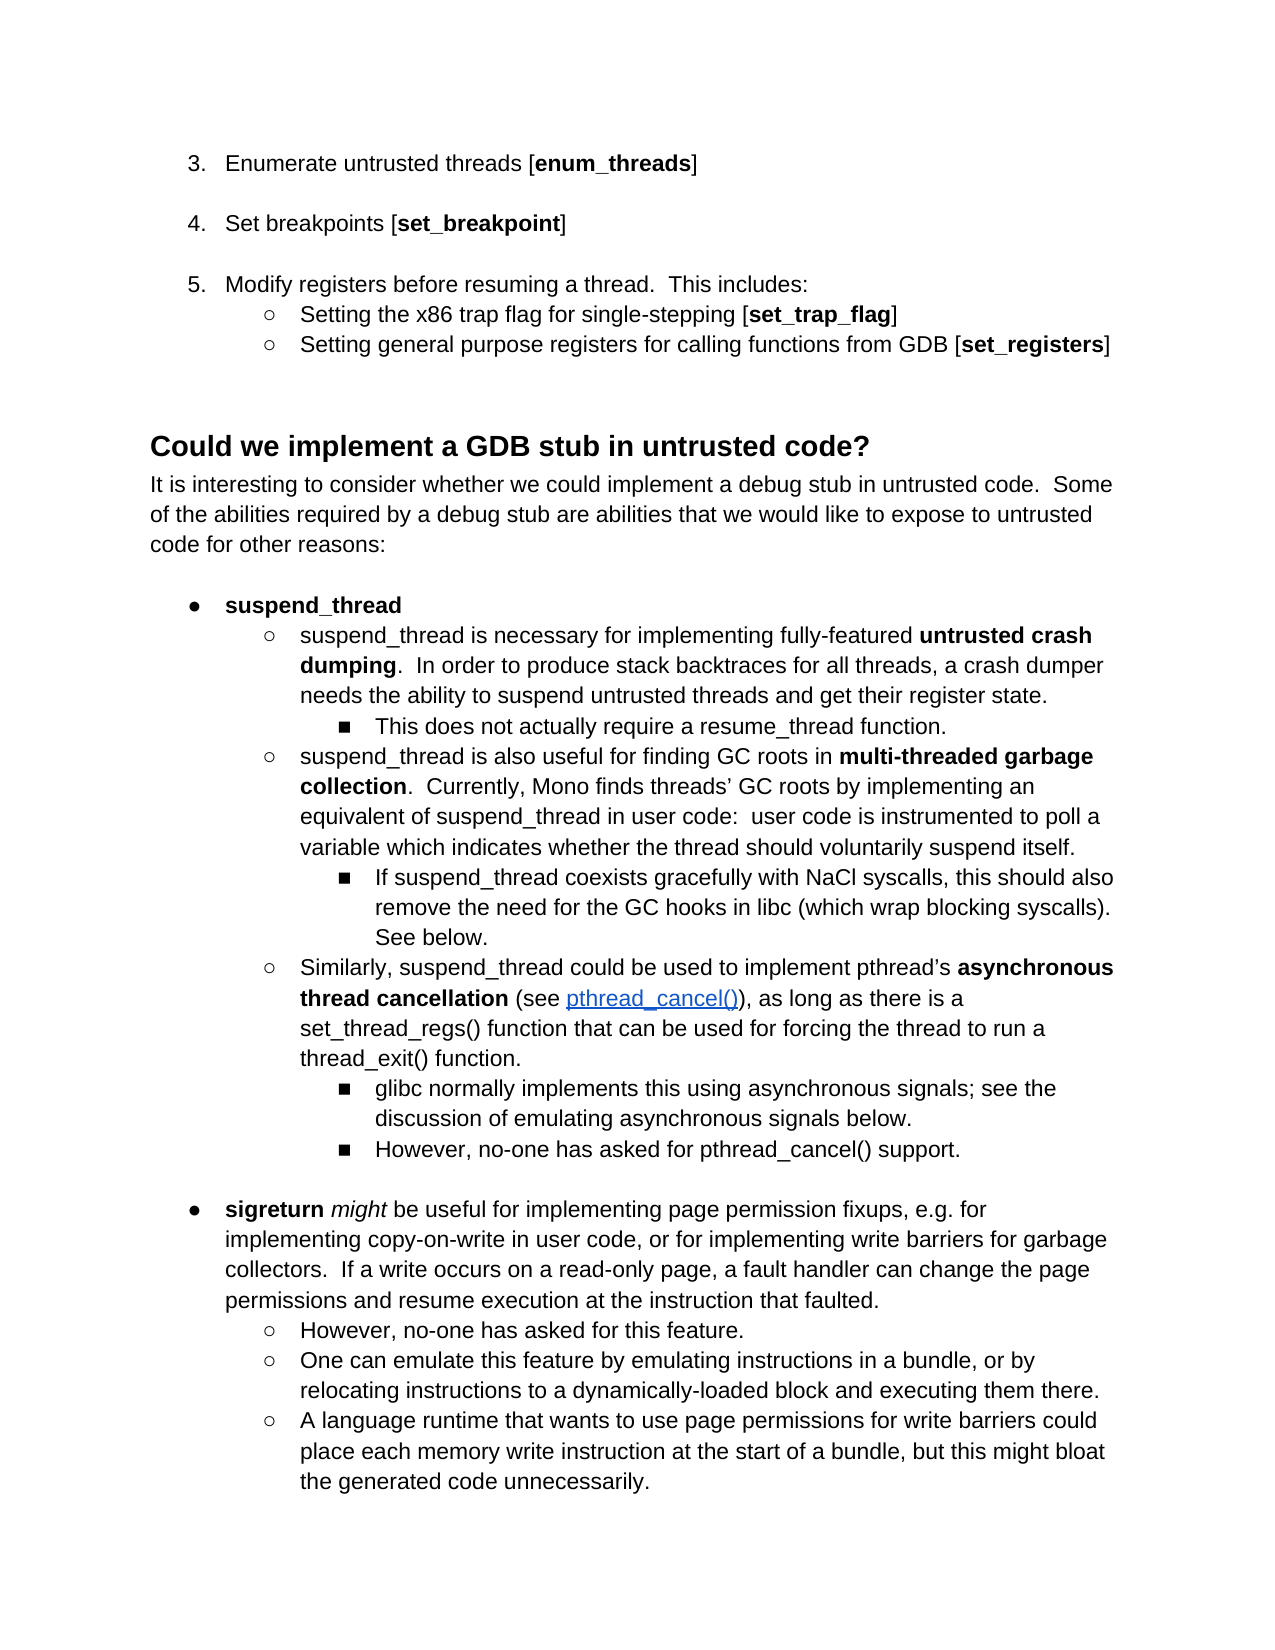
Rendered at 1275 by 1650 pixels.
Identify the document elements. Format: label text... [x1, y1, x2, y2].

subtitle Could we implement a GDB stub in untrusted code? [150, 429, 1125, 463]
list Enumerate untrusted threads [enum_threads] [187, 150, 1125, 176]
list This does not actually require a resume_thread function. [337, 713, 1125, 739]
list suspend_thread is necessary for implementing fully-featured untrusted crash dumping. In order to produce stack backtraces for all threads, a crash dumper needs the ability to suspend untrusted threads and get their register state. [262, 622, 1125, 709]
list However, no-one has asked for pthread_cancel() support. [337, 1136, 1125, 1162]
list One can emulate this feature by emulating instructions in a bundle, or by relocating instructions to a dynamically-loaded block and executing them there. [262, 1347, 1125, 1404]
list Setting the x86 trap flag for single-stepping [set_trap_flag] [262, 301, 1125, 327]
text It is interesting to consider whether we could implement a debug stub in untrusted code. Some of the abilities required by a debug stub are abilities that we would like to expose to untrusted code for other reasons: [150, 471, 1125, 558]
list Setting general purpose registers for calling functions from GDB [set_registers] [262, 331, 1125, 358]
list If suspend_thread coexists gracefully with NaCl syscalls, this should also remove the need for the GC hooks in libc (which wrap blocking syscalls). See below. [337, 864, 1125, 951]
list Similarly, suspend_thread could be used to implement pthread’s asynchronous thread cancellation (see pthread_cancel()), as long as there is a set_thread_regs() function that can be used for forcing the thread to run a thread_exit() function. [262, 954, 1125, 1071]
list glibc normally implements this using asynchronous signals; see the discussion of emulating asynchronous signals below. [337, 1075, 1125, 1132]
list sigreturn might be useful for implementing page permission fixups, e.g. for implementing copy-on-write in user code, or for implementing write barriers for garbage collectors. If a write occurs on a read-only page, a fault handler can change the page permissions and resume execution at the instruction that faulted. [187, 1196, 1125, 1313]
list Set breakpoints [set_breakpoint] [187, 210, 1125, 237]
list A language runtime that wants to use page permissions for write barriers could place each memory write instruction at the start of a bundle, but this might bloat the generated code unnecessarily. [262, 1407, 1125, 1494]
list suspend_thread [187, 592, 1125, 618]
list Modify registers before resuming a thread. This includes: [187, 271, 1125, 297]
list suspend_thread is also useful for finding GC roots in multi-threaded garbage collection. Currently, Mono finds threads’ GC roots by implementing an equivalent of suspend_thread in user code: user code is instrumented to poll a variable which indicates whether the thread should voluntarily suspend itself. [262, 743, 1125, 860]
list However, no-one has asked for this feature. [262, 1317, 1125, 1343]
